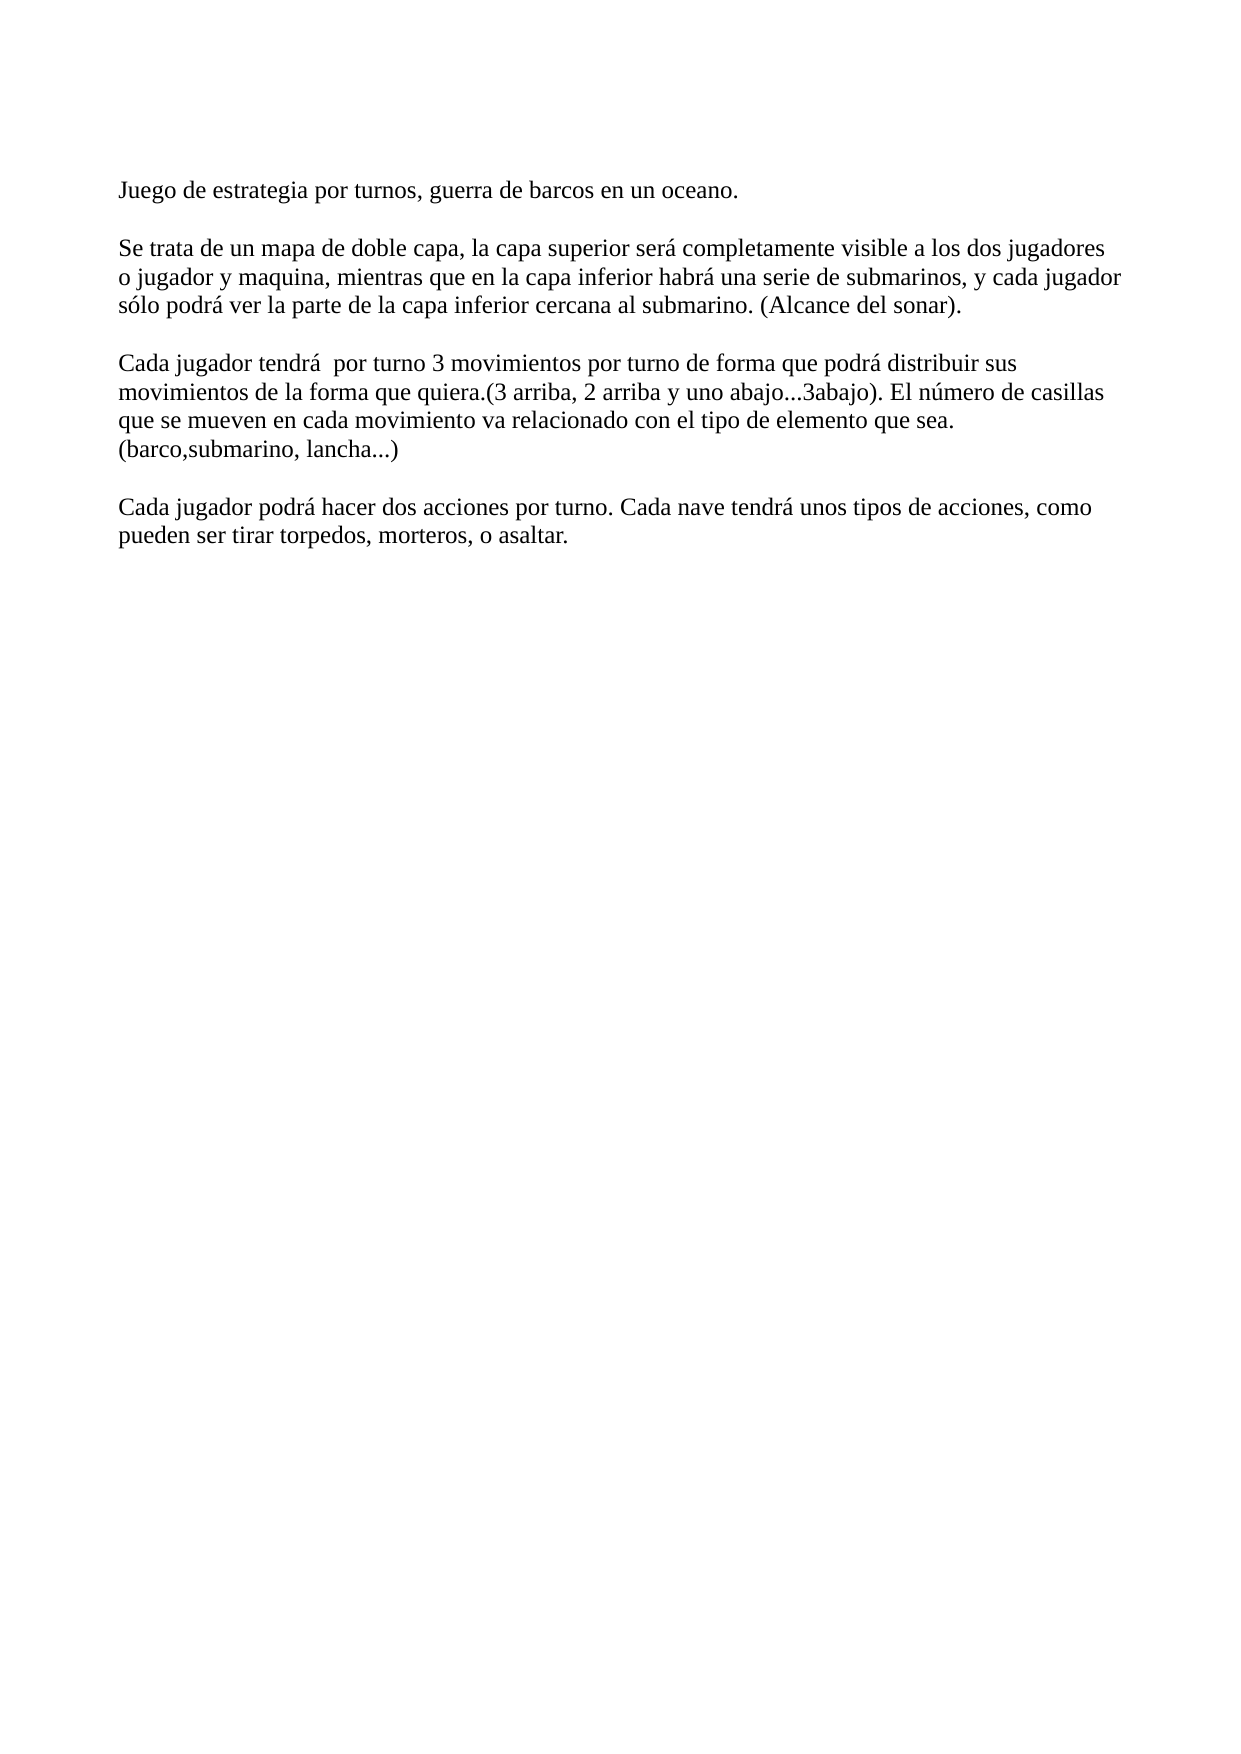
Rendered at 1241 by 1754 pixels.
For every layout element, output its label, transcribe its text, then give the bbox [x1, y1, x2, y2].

text Juego de estrategia por turnos, guerra de barcos en un oceano. [118, 176, 1122, 204]
text Cada jugador podrá hacer dos acciones por turno. Cada nave tendrá unos tipos de acciones, como pueden ser tirar torpedos, morteros, o asaltar. [118, 492, 1122, 549]
text Se trata de un mapa de doble capa, la capa superior será completamente visible a los dos jugadores o jugador y maquina, mientras que en la capa inferior habrá una serie de submarinos, y cada jugador sólo podrá ver la parte de la capa inferior cercana al submarino. (Alcance del sonar). [118, 233, 1122, 319]
text Cada jugador tendrá por turno 3 movimientos por turno de forma que podrá distribuir sus movimientos de la forma que quiera.(3 arriba, 2 arriba y uno abajo...3abajo). El número de casillas que se mueven en cada movimiento va relacionado con el tipo de elemento que sea.(barco,submarino, lancha...) [118, 348, 1122, 463]
